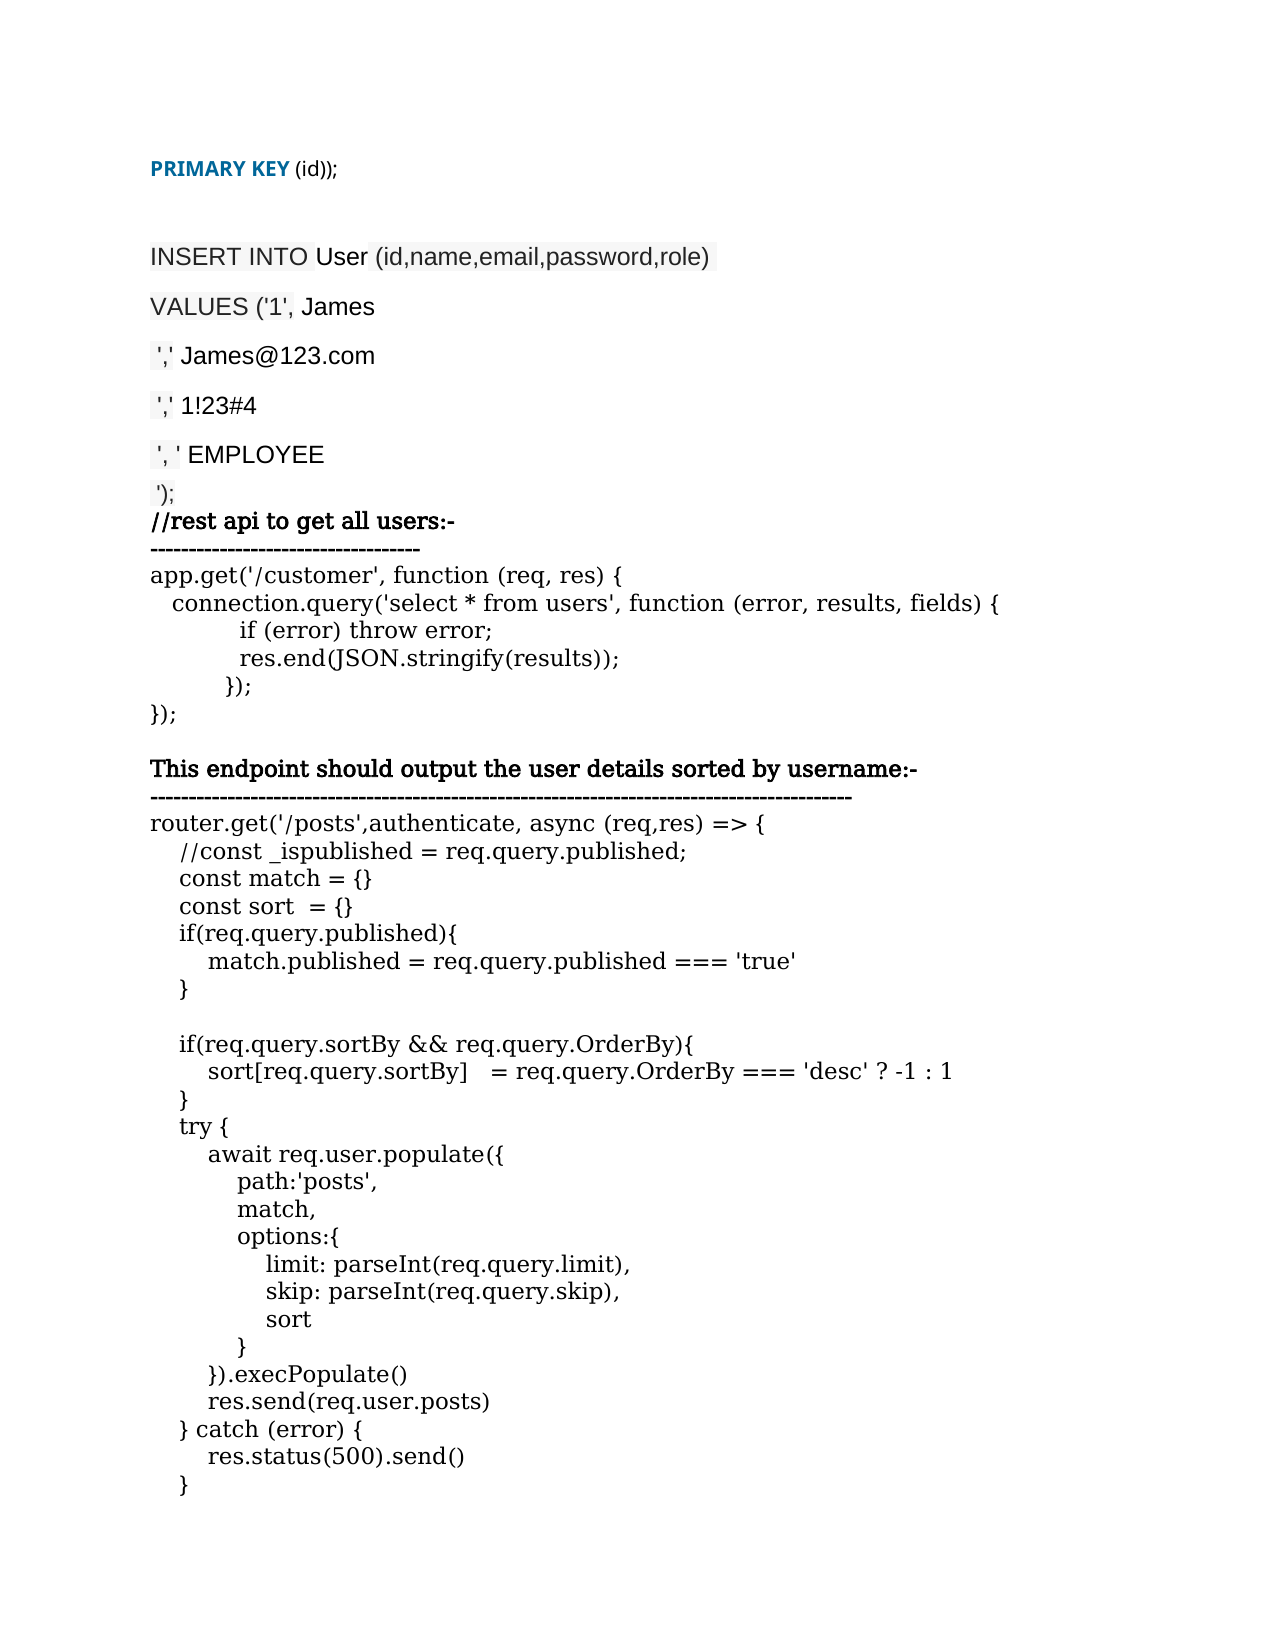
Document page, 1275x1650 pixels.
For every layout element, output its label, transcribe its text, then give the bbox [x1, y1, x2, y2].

text //rest api to get all users:- [150, 506, 1125, 533]
text ------------------------------------------------------------------------------------------- [150, 781, 1125, 809]
text if (error) throw error; [150, 616, 1125, 643]
text connection.query('select * from users', function (error, results, fields) { [150, 588, 1125, 616]
text const match = {} [150, 864, 1125, 891]
text }); [150, 698, 1125, 726]
text PRIMARY KEY (id)); [150, 150, 1125, 183]
text sort[req.query.sortBy] = req.query.OrderBy === 'desc' ? -1 : 1 [150, 1057, 1125, 1084]
text ',' 1!23#4 [150, 391, 1125, 419]
text if(req.query.sortBy && req.query.OrderBy){ [150, 1029, 1125, 1057]
text match, [150, 1194, 1125, 1222]
text await req.user.populate({ [150, 1139, 1125, 1167]
text sort [150, 1304, 1125, 1332]
text if(req.query.published){ [150, 919, 1125, 946]
text ----------------------------------- [150, 533, 1125, 561]
text limit: parseInt(req.query.limit), [150, 1249, 1125, 1277]
text } catch (error) { [150, 1414, 1125, 1442]
text }).execPopulate() [150, 1359, 1125, 1387]
text } [150, 1332, 1125, 1359]
text res.send(req.user.posts) [150, 1387, 1125, 1414]
text options:{ [150, 1222, 1125, 1249]
text //const _ispublished = req.query.published; [150, 836, 1125, 864]
text res.status(500).send() [150, 1442, 1125, 1469]
text ', ' EMPLOYEE [150, 440, 1125, 469]
text } [150, 974, 1125, 1001]
text VALUES ('1', James [150, 292, 1125, 320]
text const sort = {} [150, 891, 1125, 919]
text } [150, 1469, 1125, 1497]
text app.get('/customer', function (req, res) { [150, 561, 1125, 588]
text try { [150, 1112, 1125, 1139]
text This endpoint should output the user details sorted by username:- [150, 754, 1125, 781]
text res.end(JSON.stringify(results)); [150, 643, 1125, 671]
text } [150, 1084, 1125, 1112]
text ',' James@123.com [150, 341, 1125, 370]
text '); [150, 479, 1125, 506]
text skip: parseInt(req.query.skip), [150, 1277, 1125, 1304]
text }); [150, 671, 1125, 698]
text router.get('/posts',authenticate, async (req,res) => { [150, 809, 1125, 836]
text match.published = req.query.published === 'true' [150, 946, 1125, 974]
text INSERT INTO User (id,name,email,password,role) [150, 242, 1125, 271]
text path:'posts', [150, 1167, 1125, 1194]
